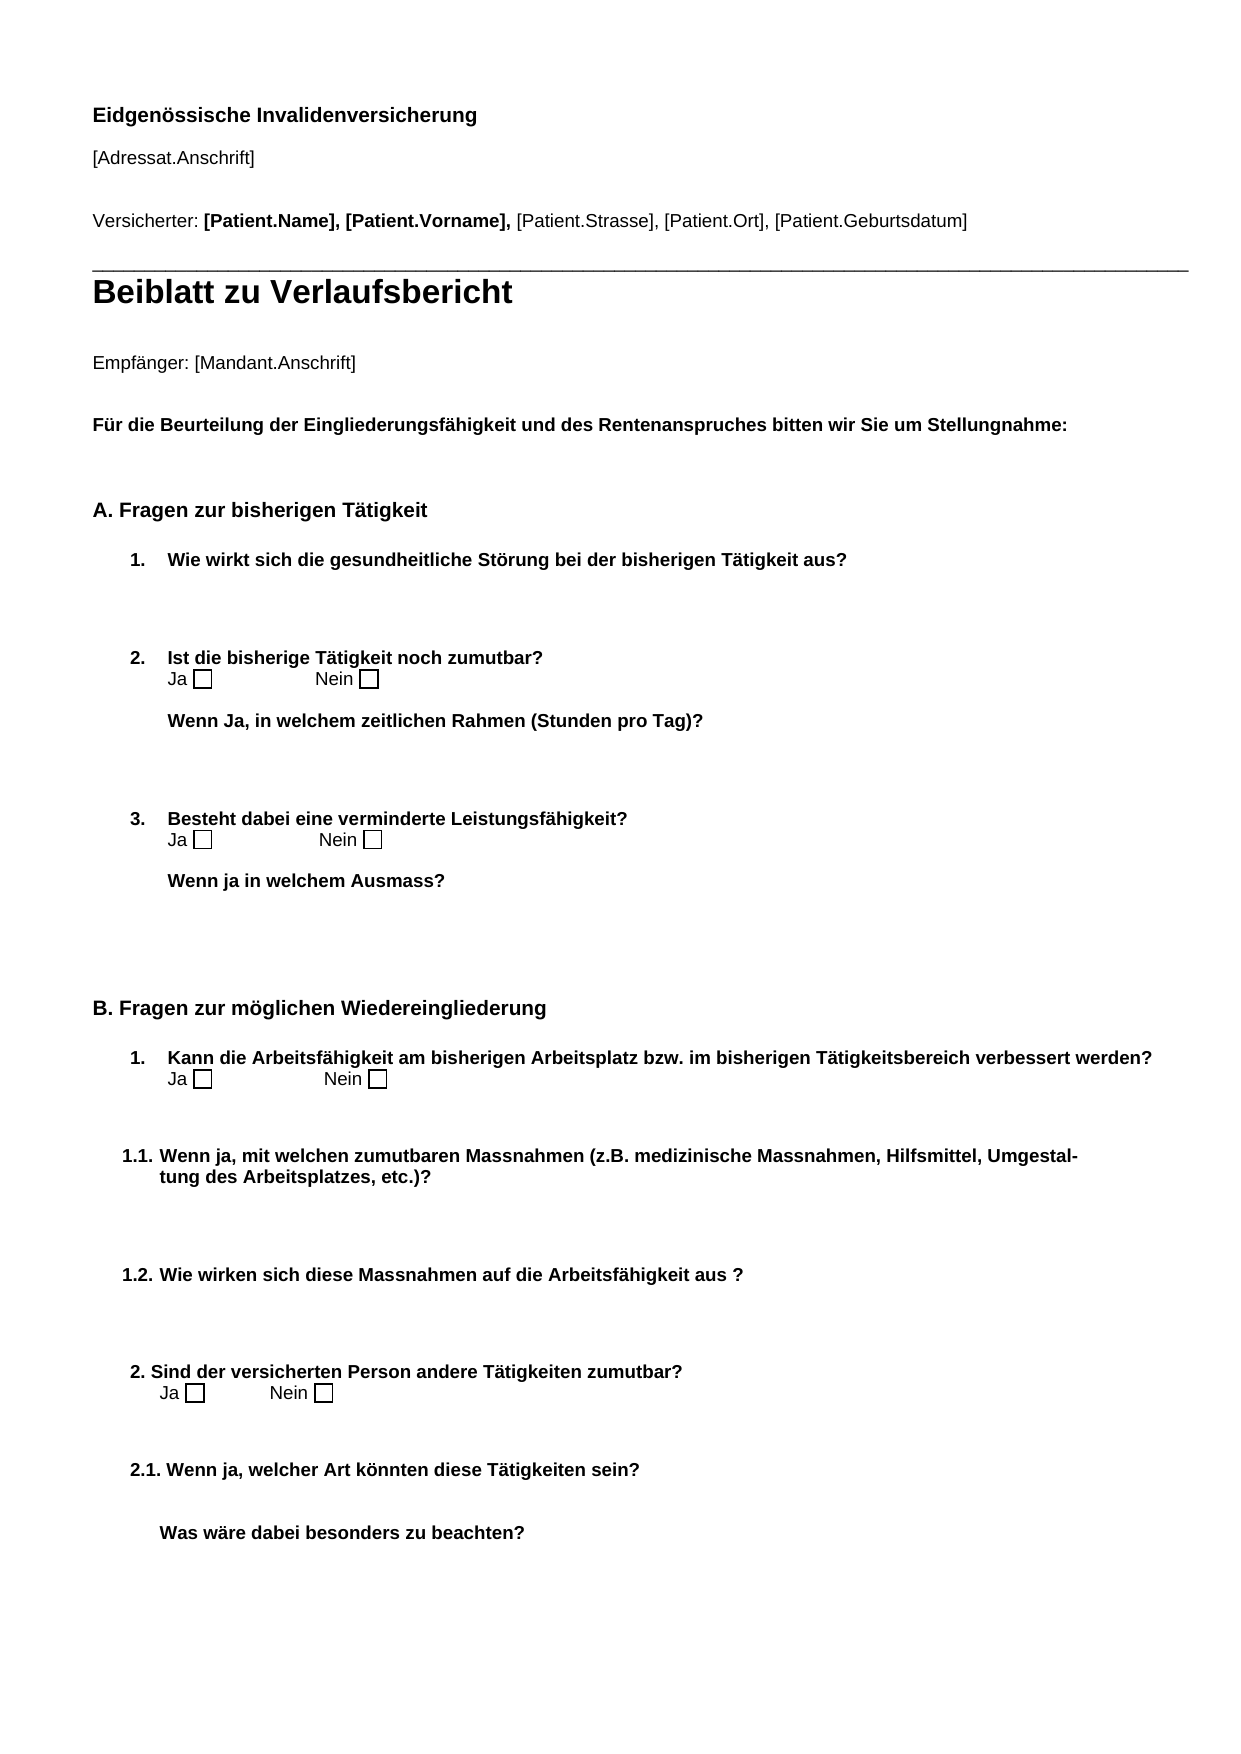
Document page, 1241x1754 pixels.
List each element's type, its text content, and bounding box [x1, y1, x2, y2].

list 2.1. Wenn ja, welcher Art könnten diese Tätigkeiten sein? [92, 1459, 1206, 1480]
list 2. Sind der versicherten Person andere Tätigkeiten zumutbar? [92, 1362, 1206, 1383]
list Ja Nein [130, 668, 1206, 689]
text Empfänger: [Mandant.Anschrift] [92, 352, 1206, 373]
text tung des Arbeitsplatzes, etc.)? [159, 1166, 1206, 1187]
text B. Fragen zur möglichen Wiedereingliederung [92, 996, 1206, 1020]
list Wenn ja, mit welchen zumutbaren Massnahmen (z.B. medizinische Massnahmen, Hilfsmittel, Umgestal- [122, 1145, 1206, 1166]
text Für die Beurteilung der Eingliederungsfähigkeit und des Rentenanspruches bitten wir Sie um Stellungnahme: [92, 415, 1206, 436]
list Wenn ja in welchem Ausmass? [130, 871, 1206, 892]
list Nein [205, 1383, 314, 1403]
list Ist die bisherige Tätigkeit noch zumutbar? [130, 647, 1206, 668]
list Wie wirken sich diese Massnahmen auf die Arbeitsfähigkeit aus ? [122, 1264, 1206, 1285]
list Wenn Ja, in welchem zeitlichen Rahmen (Stunden pro Tag)? [130, 710, 1206, 731]
list Kann die Arbeitsfähigkeit am bisherigen Arbeitsplatz bzw. im bisherigen Tätigkeitsbereich verbessert werden? [130, 1048, 1206, 1068]
text Eidgenössische Invalidenversicherung [92, 103, 1206, 126]
text [Adressat.Anschrift] [92, 147, 1206, 168]
list [333, 1383, 1206, 1403]
subtitle Beiblatt zu Verlaufsbericht [92, 273, 1206, 310]
text A. Fragen zur bisherigen Tätigkeit [92, 499, 1206, 522]
text _________________________________________________________________________________________________________ [92, 252, 1206, 273]
list Wie wirkt sich die gesundheitliche Störung bei der bisherigen Tätigkeit aus? [130, 550, 1206, 571]
list Ja Nein [130, 829, 1206, 850]
text Versicherter: [Patient.Name], [Patient.Vorname], [Patient.Strasse], [Patient.Ort], [Patient.Geburtsdatum] [92, 210, 1206, 231]
list Was wäre dabei besonders zu beachten? [122, 1522, 1206, 1543]
list Besteht dabei eine verminderte Leistungsfähigkeit? [130, 808, 1206, 829]
list Ja [122, 1383, 185, 1403]
list Ja Nein [130, 1068, 1206, 1089]
